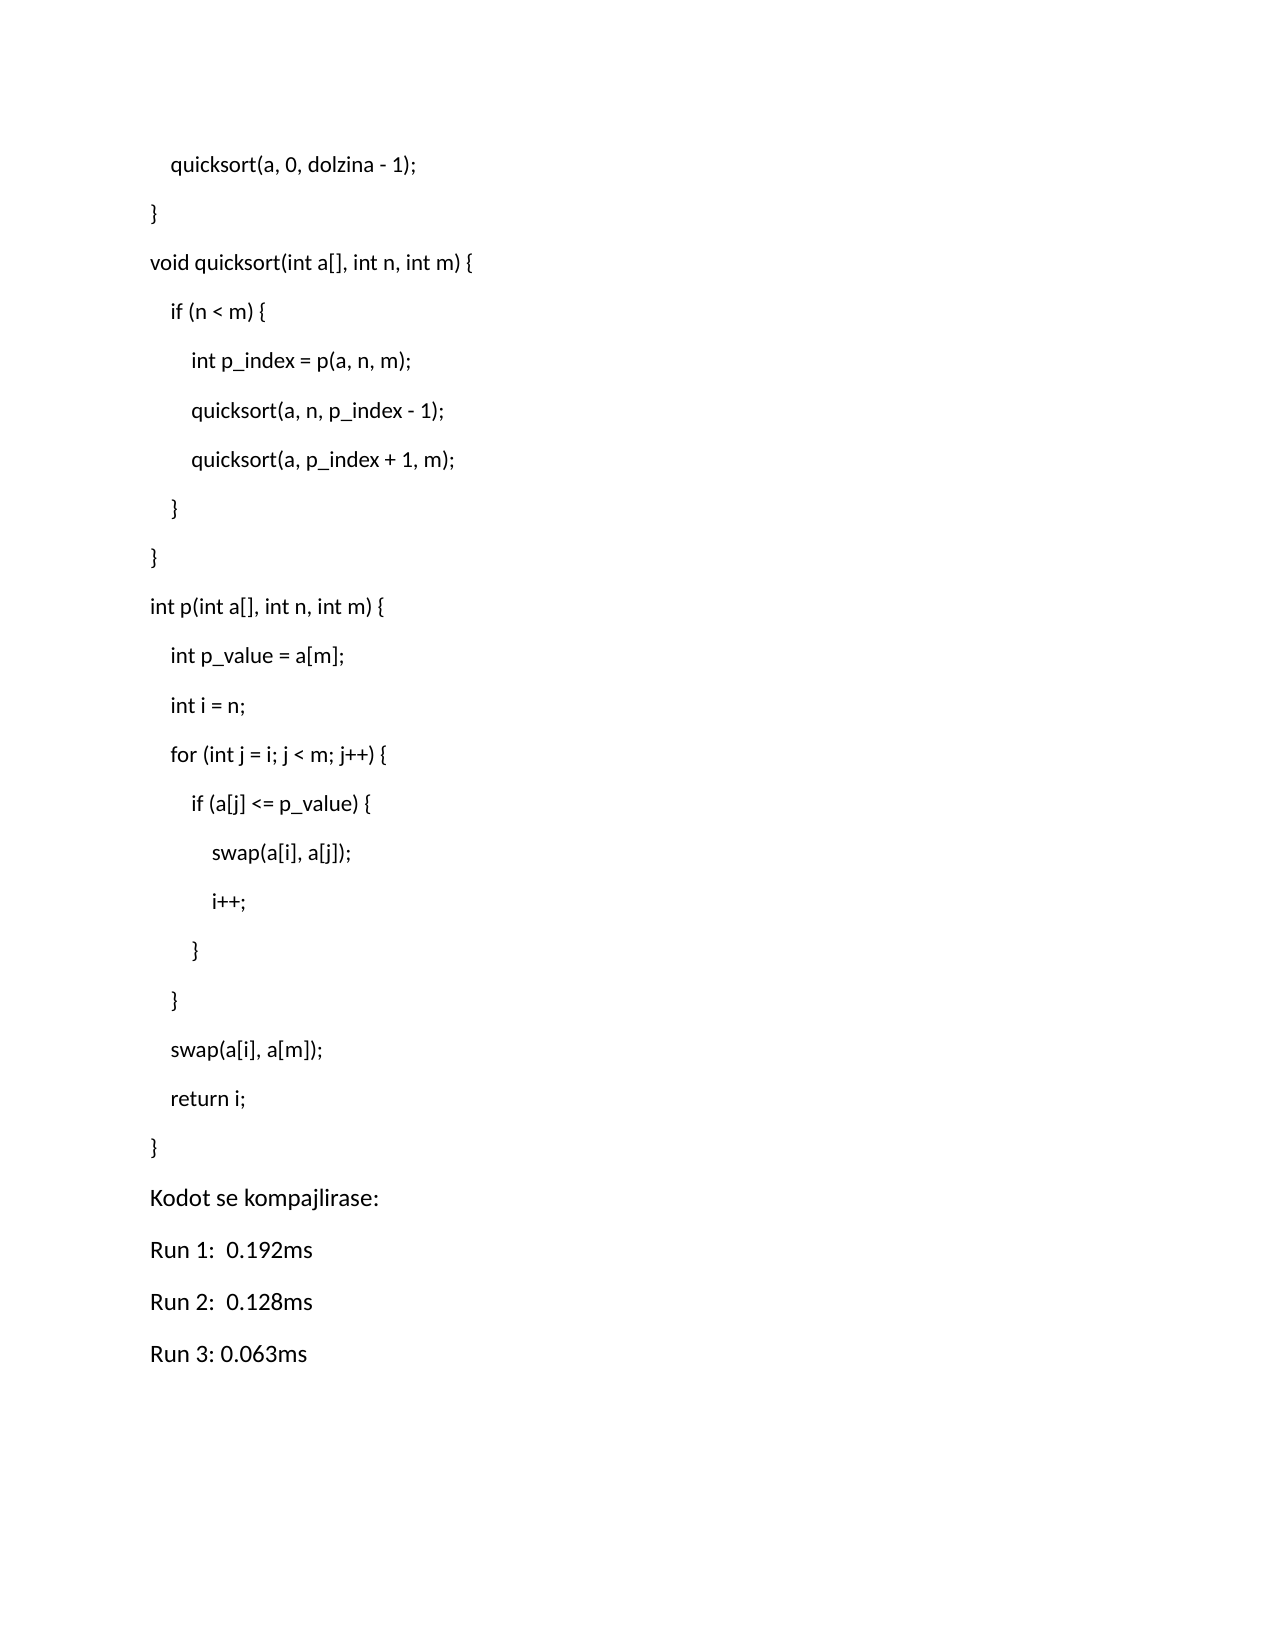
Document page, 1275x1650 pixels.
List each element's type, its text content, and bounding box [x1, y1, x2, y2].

text } [150, 199, 1125, 227]
text if (a[j] <= p_value) { [150, 789, 1125, 817]
text Kodot se kompajlirase: [150, 1182, 1125, 1213]
text i++; [150, 887, 1125, 916]
text } [150, 1133, 1125, 1161]
text } [150, 986, 1125, 1014]
text void quicksort(int a[], int n, int m) { [150, 248, 1125, 276]
text return i; [150, 1084, 1125, 1112]
text quicksort(a, 0, dolzina - 1); [150, 150, 1125, 178]
text for (int j = i; j < m; j++) { [150, 740, 1125, 768]
text quicksort(a, p_index + 1, m); [150, 445, 1125, 473]
text if (n < m) { [150, 297, 1125, 326]
text Run 1: 0.192ms [150, 1234, 1125, 1265]
text } [150, 937, 1125, 965]
text int i = n; [150, 691, 1125, 719]
text } [150, 494, 1125, 522]
text } [150, 543, 1125, 571]
text int p_value = a[m]; [150, 642, 1125, 670]
text swap(a[i], a[m]); [150, 1035, 1125, 1063]
text int p(int a[], int n, int m) { [150, 592, 1125, 621]
text Run 3: 0.063ms [150, 1338, 1125, 1369]
text Run 2: 0.128ms [150, 1286, 1125, 1317]
text int p_index = p(a, n, m); [150, 347, 1125, 375]
text swap(a[i], a[j]); [150, 838, 1125, 866]
text quicksort(a, n, p_index - 1); [150, 396, 1125, 424]
